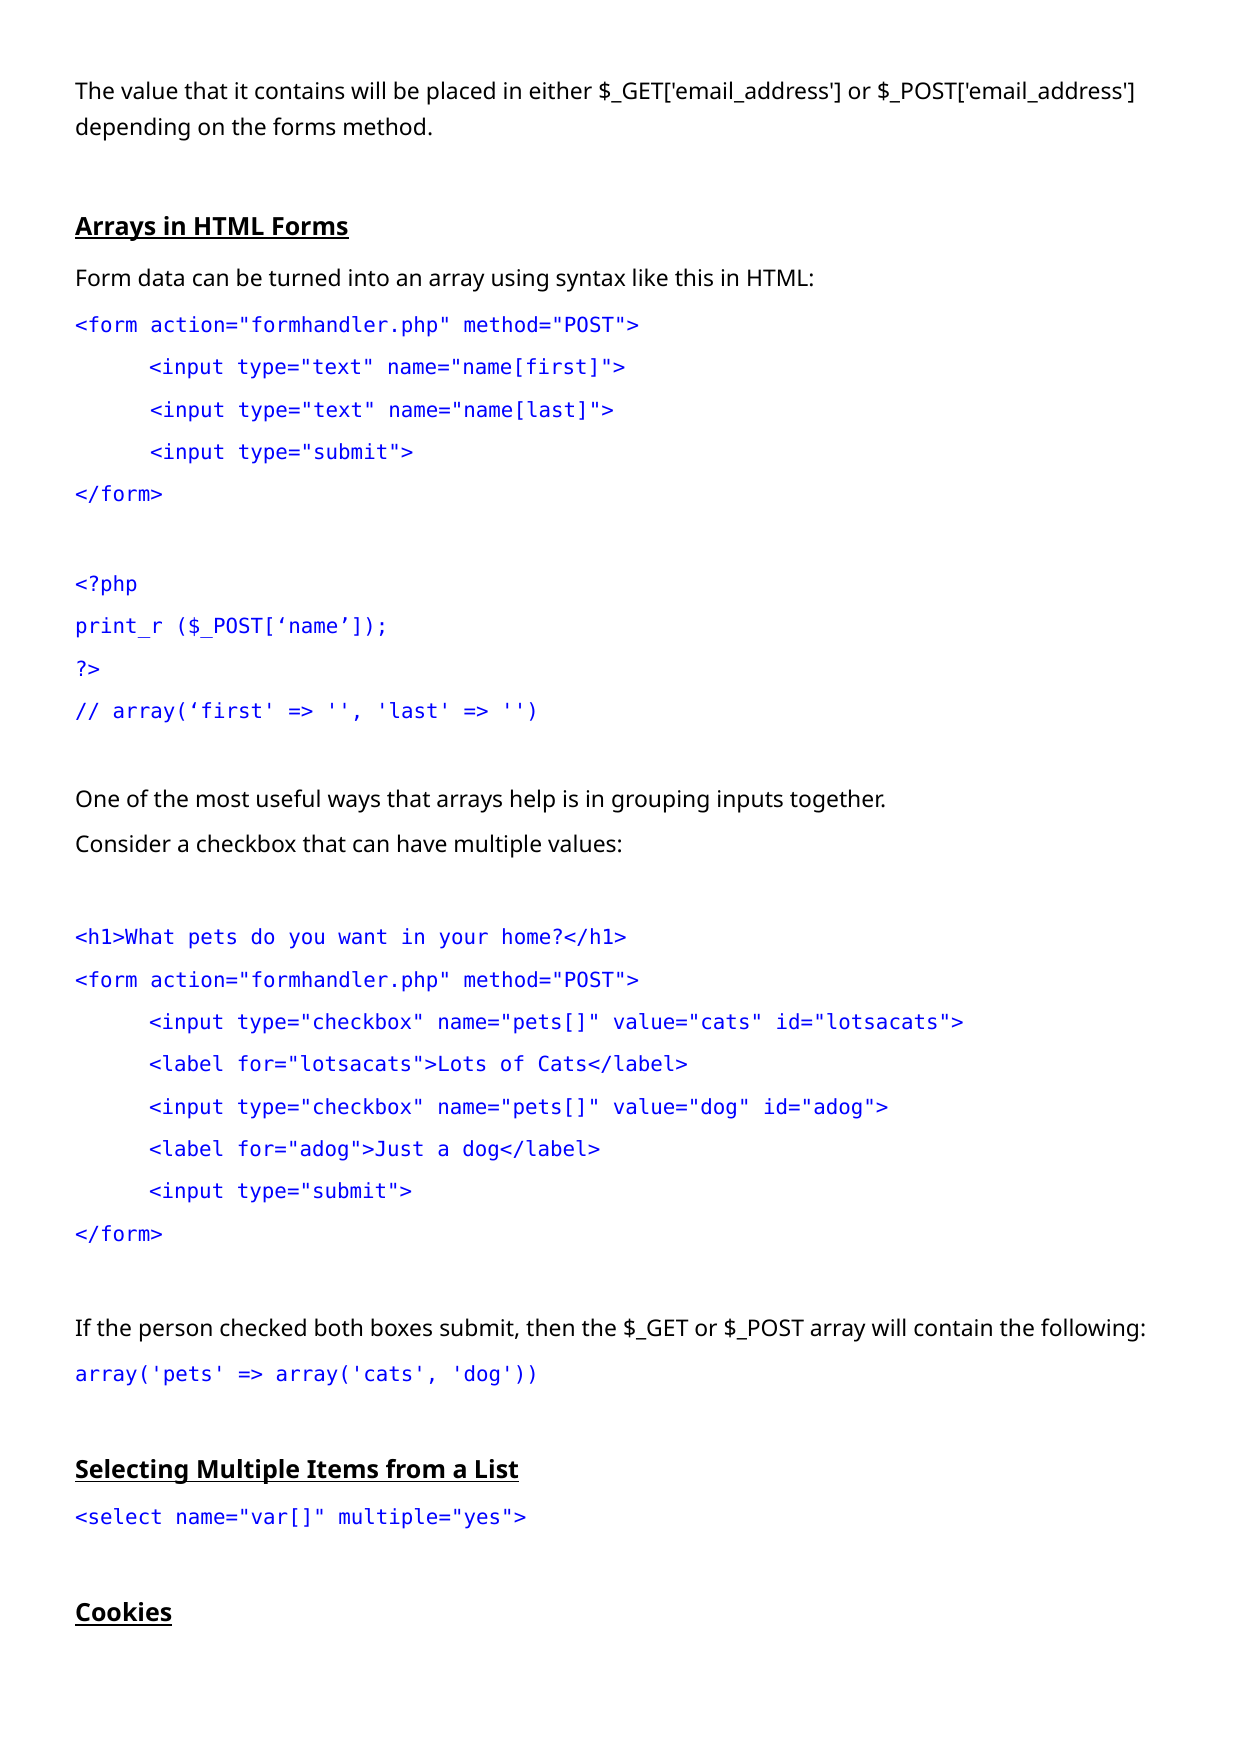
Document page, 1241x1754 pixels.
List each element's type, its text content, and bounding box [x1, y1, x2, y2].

text <input type="checkbox" name="pets[]" value="dog" id="adog"> [75, 1095, 1166, 1119]
text <input type="text" name="name[last]"> [75, 398, 1166, 422]
text </form> [75, 482, 1166, 507]
text <input type="submit"> [75, 1179, 1166, 1204]
text Form data can be turned into an array using syntax like this in HTML: [75, 262, 1166, 294]
text Consider a checkbox that can have multiple values: [75, 827, 1166, 859]
text Selecting Multiple Items from a List [75, 1452, 1166, 1486]
text // array(‘first' => '', 'last' => '') [75, 699, 1166, 723]
text array('pets' => array('cats', 'dog')) [75, 1362, 1166, 1386]
text print_r ($_POST[‘name’]); [75, 614, 1166, 639]
text <?php [75, 572, 1166, 596]
text <h1>What pets do you want in your home?</h1> [75, 925, 1166, 949]
text <form action="formhandler.php" method="POST"> [75, 313, 1166, 337]
text <form action="formhandler.php" method="POST"> [75, 968, 1166, 992]
text If the person checked both boxes submit, then the $_GET or $_POST array will contain the following: [75, 1312, 1166, 1343]
text <input type="checkbox" name="pets[]" value="cats" id="lotsacats"> [75, 1010, 1166, 1034]
text Arrays in HTML Forms [75, 209, 1166, 243]
text The value that it contains will be placed in either $_GET['email_address'] or $_POST['email_address'] depending on the forms method. [75, 75, 1166, 142]
text <input type="text" name="name[first]"> [75, 355, 1166, 379]
text One of the most useful ways that arrays help is in grouping inputs together. [75, 783, 1166, 814]
text <input type="submit"> [75, 440, 1166, 464]
text </form> [75, 1222, 1166, 1246]
text <label for="adog">Just a dog</label> [75, 1137, 1166, 1161]
text ?> [75, 657, 1166, 681]
text <label for="lotsacats">Lots of Cats</label> [75, 1052, 1166, 1077]
text <select name="var[]" multiple="yes"> [75, 1505, 1166, 1530]
text Cookies [75, 1595, 1166, 1629]
